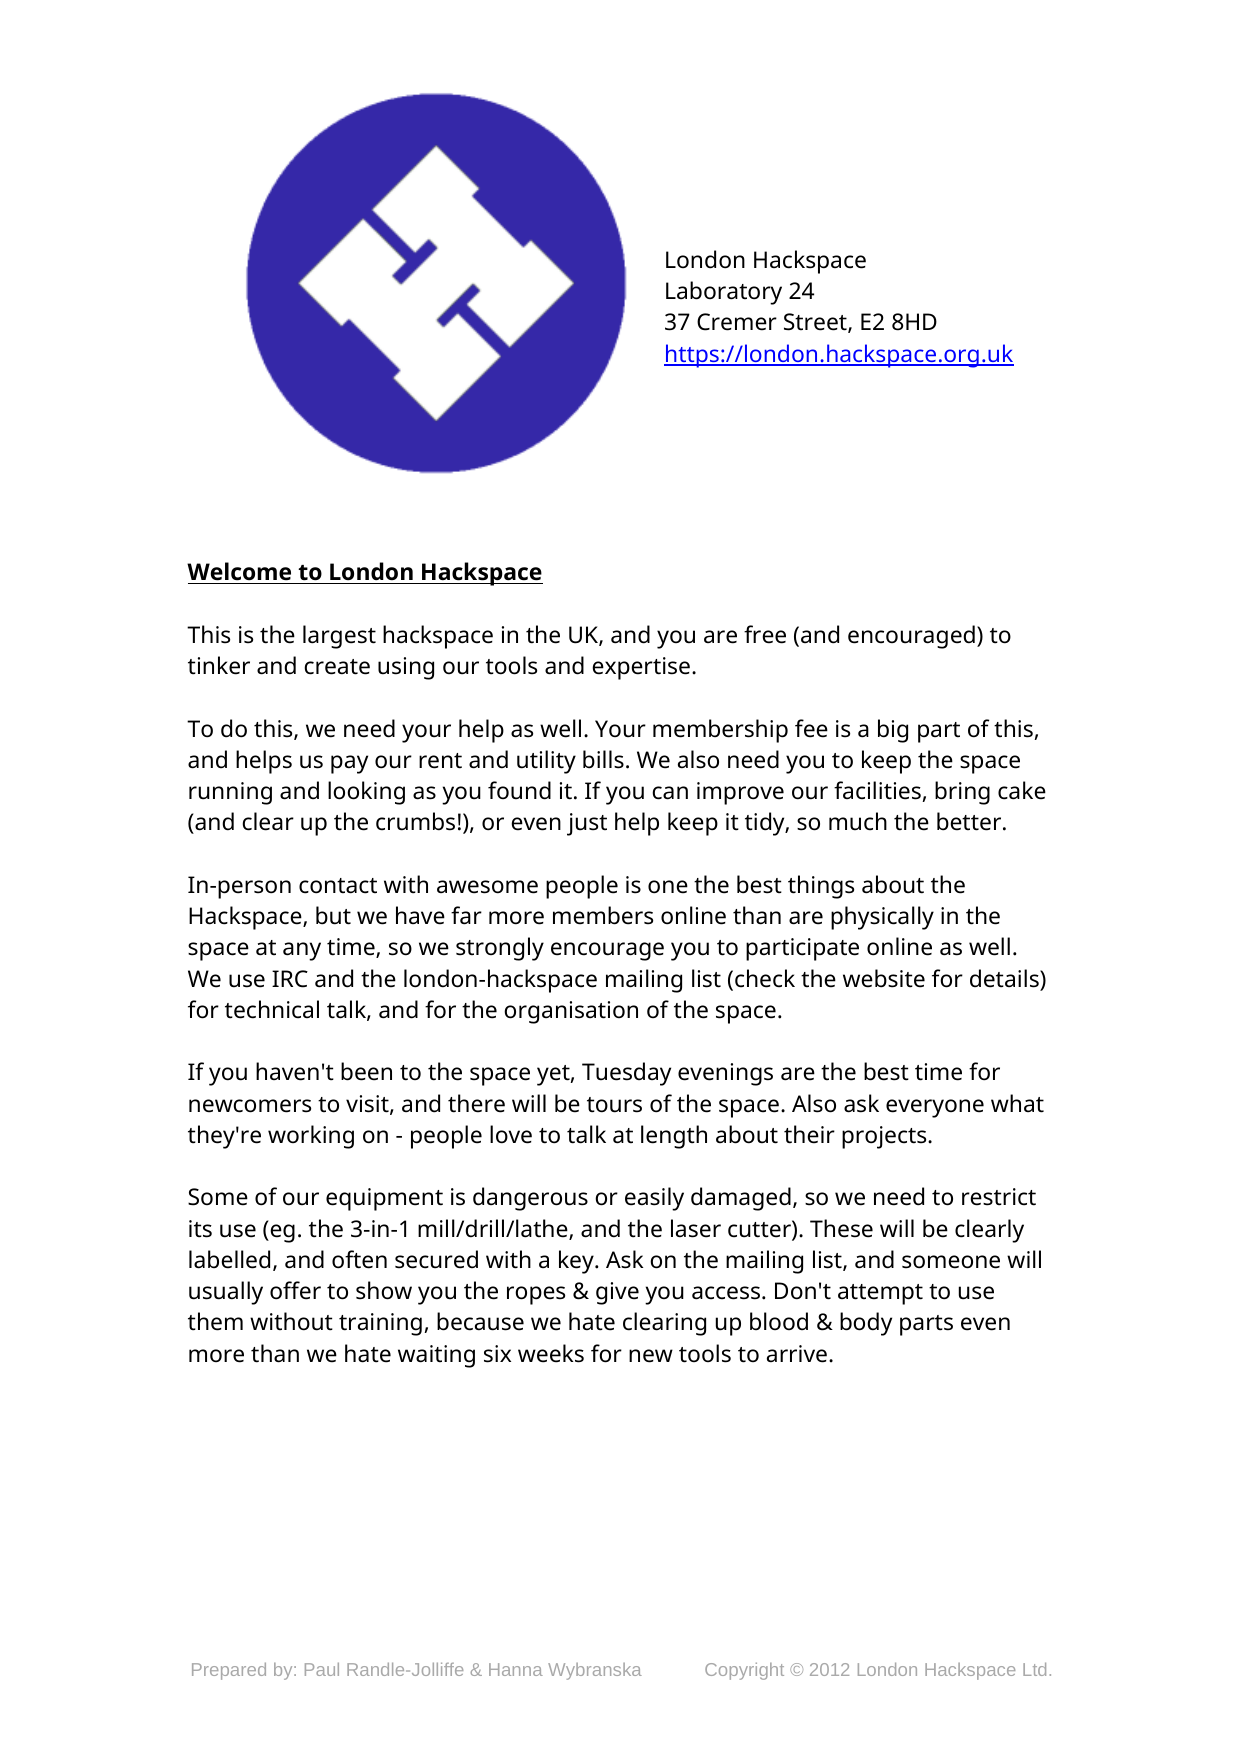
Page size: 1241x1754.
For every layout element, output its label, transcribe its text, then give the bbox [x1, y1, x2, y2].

text To do this, we need your help as well. Your membership fee is a big part of this, and helps us pay our rent and utility bills. We also need you to keep the space running and looking as you found it. If you can improve our facilities, bring cake (and clear up the crumbs!), or even just help keep it tidy, so much the better. [187, 712, 1053, 837]
text If you haven't been to the space yet, Tuesday evenings are the best time for newcomers to visit, and there will be tours of the space. Also ask everyone what they're working on - people love to talk at length about their projects. [187, 1056, 1053, 1150]
text [187, 244, 228, 275]
text [187, 306, 228, 369]
text [187, 275, 228, 306]
text London Hackspace [645, 244, 1053, 275]
picture [229, 76, 644, 491]
text In-person contact with awesome people is one the best things about the Hackspace, but we have far more members online than are physically in the space at any time, so we strongly encourage you to participate online as well. We use IRC and the london-hackspace mailing list (check the website for details) for technical talk, and for the organisation of the space. [187, 869, 1053, 1025]
text Some of our equipment is dangerous or easily damaged, so we need to restrict its use (eg. the 3-in-1 mill/drill/lathe, and the laser cutter). These will be clearly labelled, and often secured with a key. Ask on the mailing list, and someone will usually offer to show you the ropes & give you access. Don't attempt to use them without training, because we hate clearing up blood & body parts even more than we hate waiting six weeks for new tools to arrive. [187, 1181, 1053, 1369]
text This is the largest hackspace in the UK, and you are free (and encouraged) to tinker and create using our tools and expertise. [187, 619, 1053, 681]
text 37 Cremer Street, E2 8HD https://london.hackspace.org.uk [645, 306, 1053, 369]
text Laboratory 24 [645, 275, 1053, 306]
text Welcome to London Hackspace [187, 556, 1053, 587]
